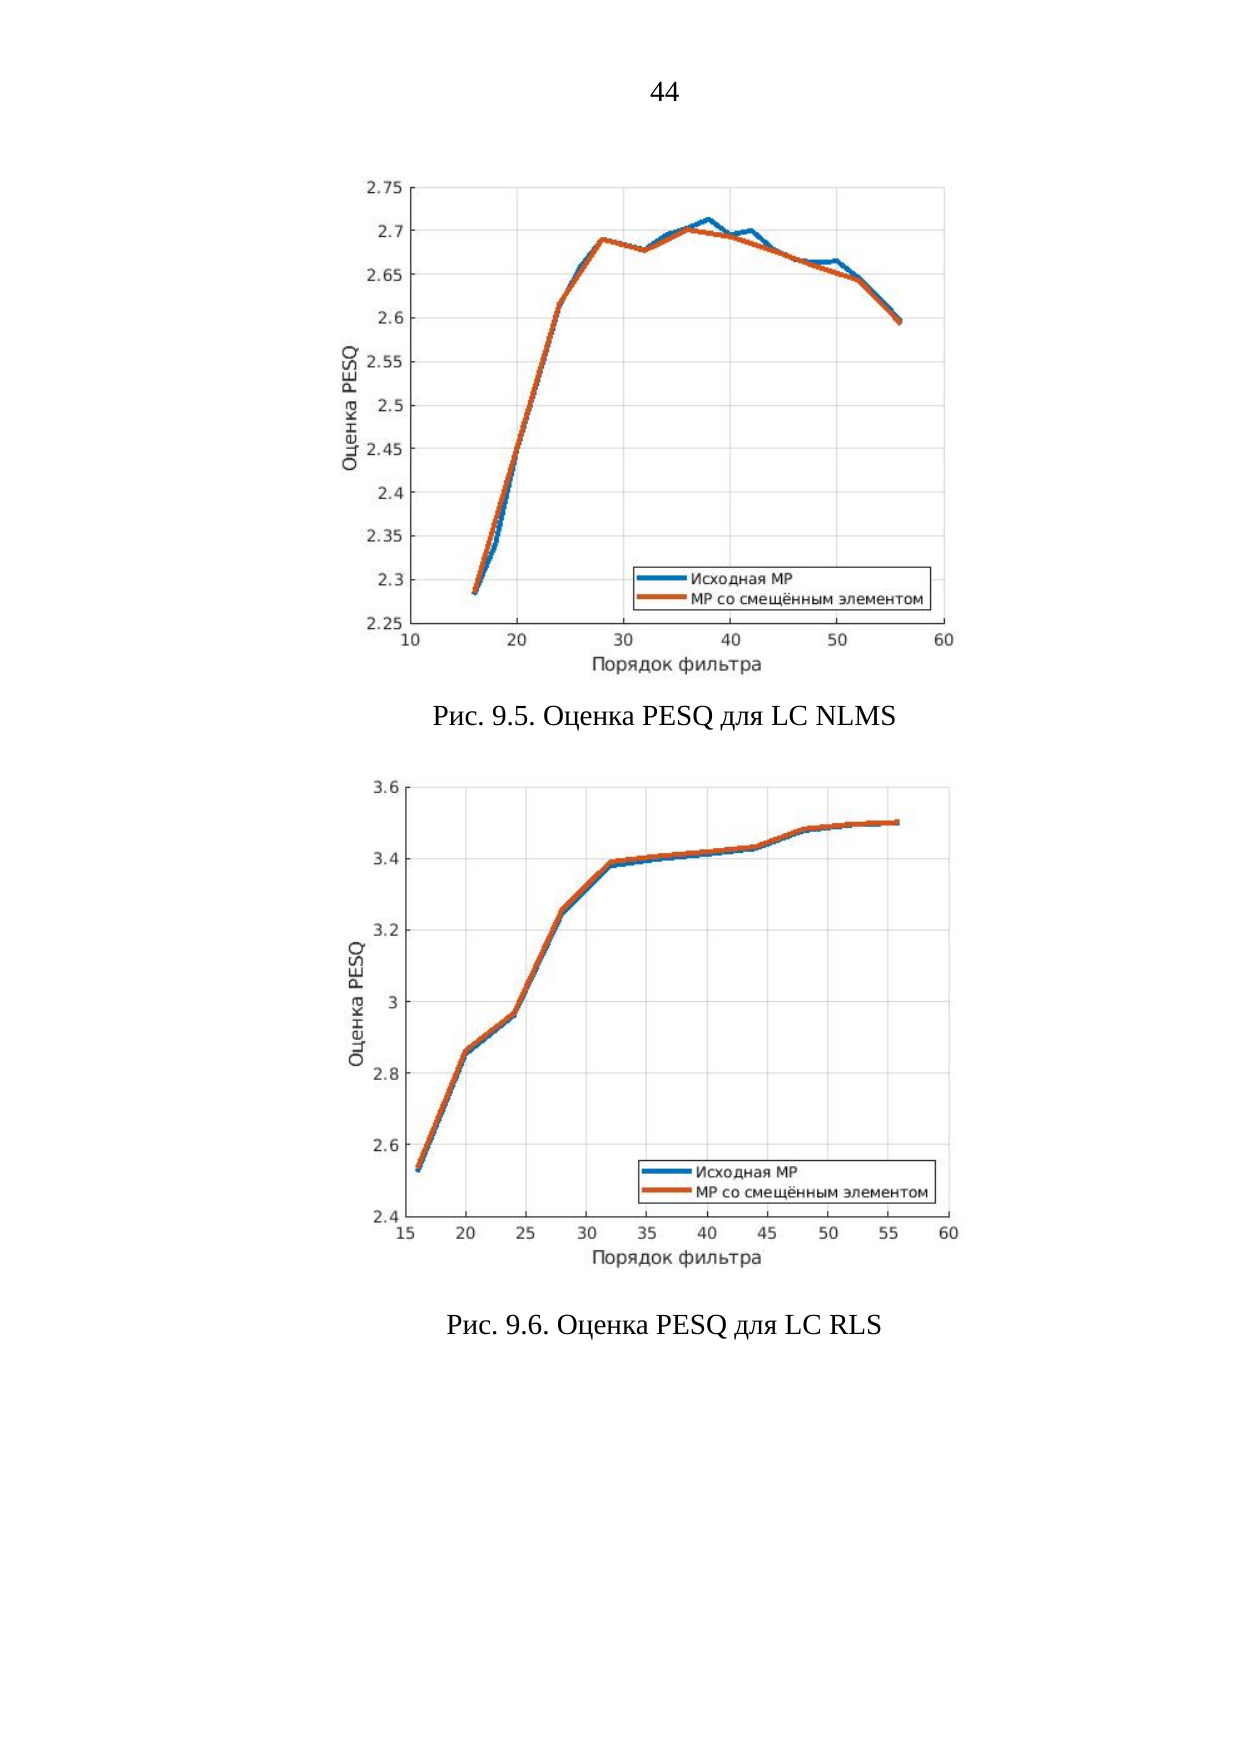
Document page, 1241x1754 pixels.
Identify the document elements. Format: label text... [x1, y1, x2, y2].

text Рис. 9.6. Оценка PESQ для LC RLS [177, 749, 1152, 1341]
picture [320, 147, 1009, 682]
picture [314, 748, 1015, 1274]
text Рис. 9.5. Оценка PESQ для LC NLMS [177, 148, 1152, 732]
